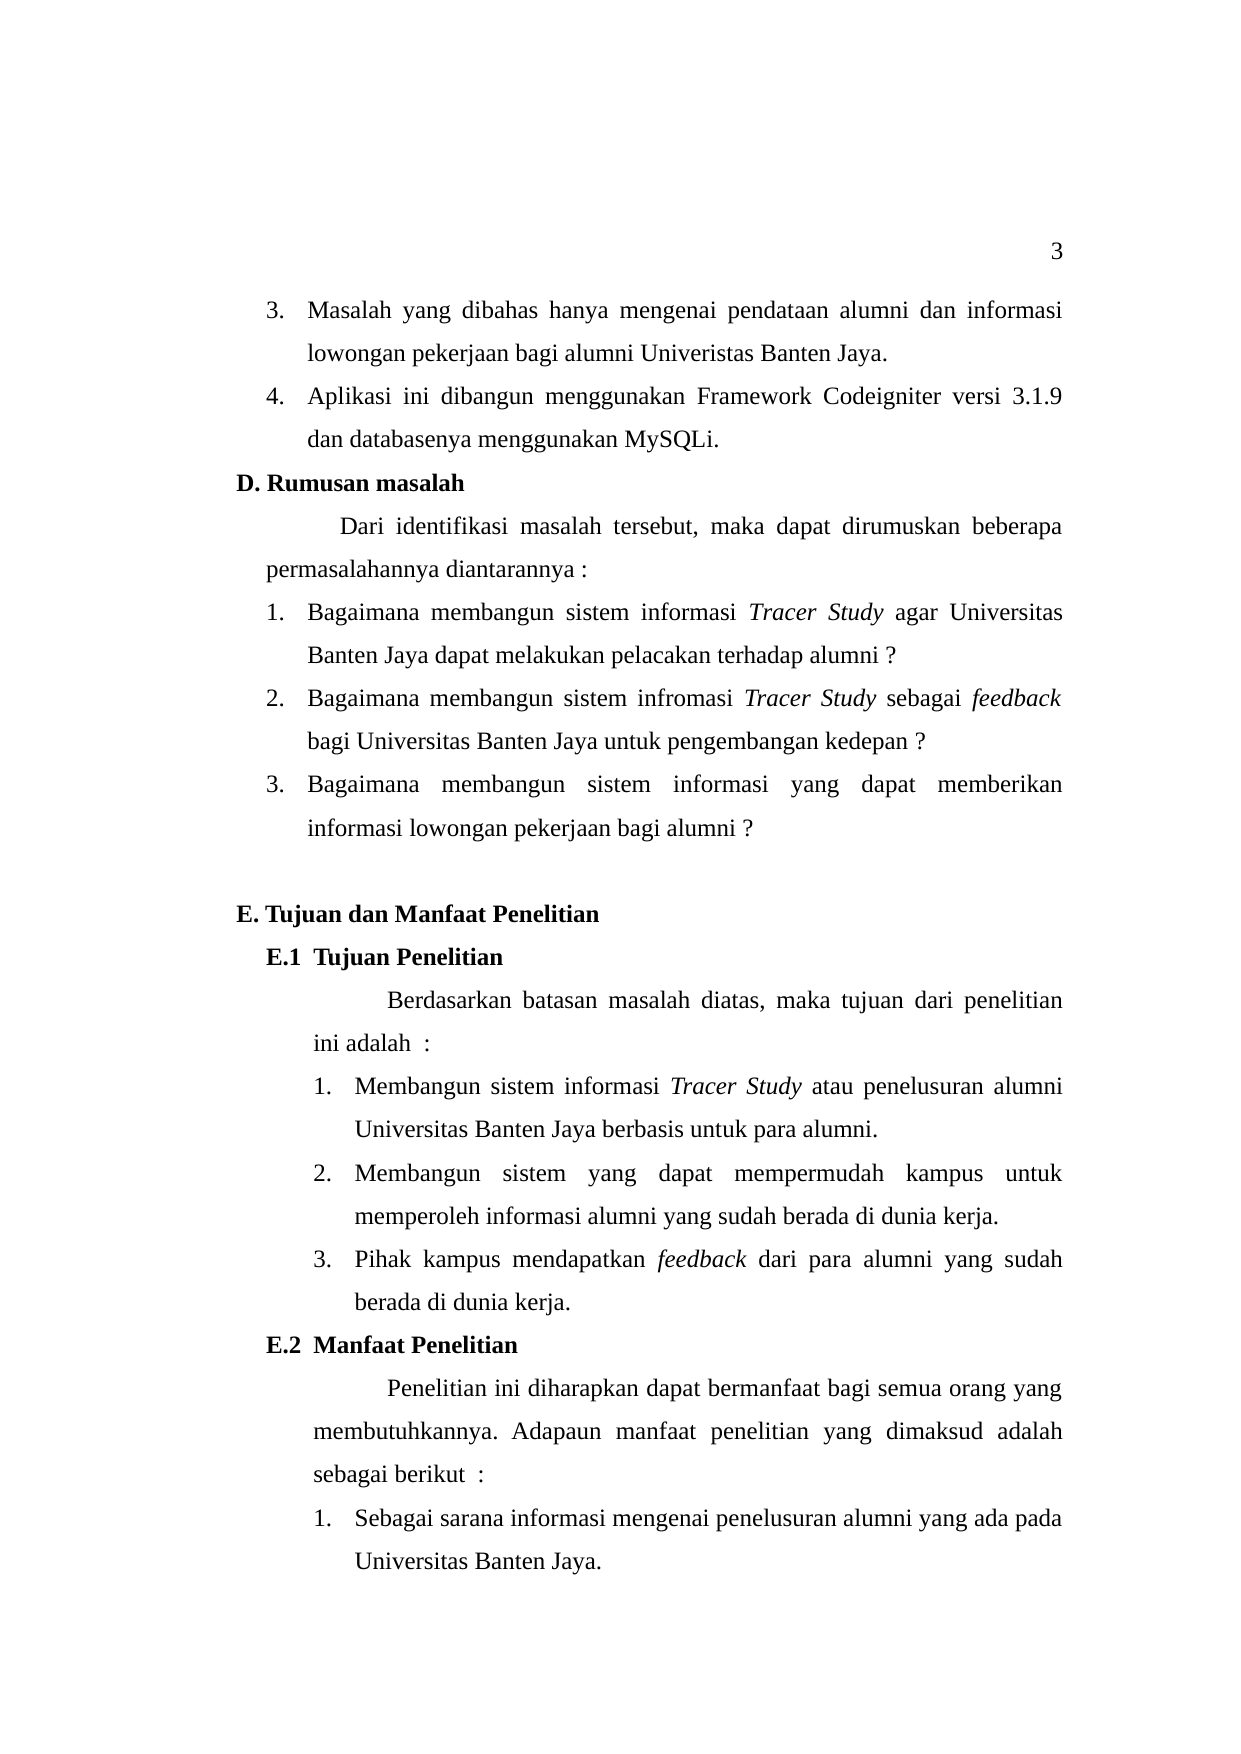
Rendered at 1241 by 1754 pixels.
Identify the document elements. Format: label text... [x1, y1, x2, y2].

list Bagaimana membangun sistem infromasi Tracer Study sebagai feedback bagi Universitas Banten Jaya untuk pengembangan kedepan ? [266, 683, 1063, 755]
list Tujuan Penelitian [266, 942, 1063, 971]
list Pihak kampus mendapatkan feedback dari para alumni yang sudah berada di dunia kerja. [313, 1244, 1063, 1316]
text D. Rumusan masalah [236, 468, 1063, 496]
text Penelitian ini diharapkan dapat bermanfaat bagi semua orang yang membutuhkannya. Adapaun manfaat penelitian yang dimaksud adalah sebagai berikut : [313, 1373, 1063, 1488]
list Masalah yang dibahas hanya mengenai pendataan alumni dan informasi lowongan pekerjaan bagi alumni Univeristas Banten Jaya. [266, 295, 1063, 367]
list Aplikasi ini dibangun menggunakan Framework Codeigniter versi 3.1.9 dan databasenya menggunakan MySQLi. [266, 381, 1063, 453]
text E. Tujuan dan Manfaat Penelitian [236, 899, 1063, 928]
text Dari identifikasi masalah tersebut, maka dapat dirumuskan beberapa permasalahannya diantarannya : [266, 511, 1063, 583]
list Sebagai sarana informasi mengenai penelusuran alumni yang ada pada Universitas Banten Jaya. [313, 1503, 1063, 1574]
list Bagaimana membangun sistem informasi Tracer Study agar Universitas Banten Jaya dapat melakukan pelacakan terhadap alumni ? [266, 597, 1063, 669]
list Manfaat Penelitian [266, 1330, 1063, 1359]
list Membangun sistem informasi Tracer Study atau penelusuran alumni Universitas Banten Jaya berbasis untuk para alumni. [313, 1071, 1063, 1143]
list Bagaimana membangun sistem informasi yang dapat memberikan informasi lowongan pekerjaan bagi alumni ? [266, 769, 1063, 841]
list Membangun sistem yang dapat mempermudah kampus untuk memperoleh informasi alumni yang sudah berada di dunia kerja. [313, 1158, 1063, 1229]
text Berdasarkan batasan masalah diatas, maka tujuan dari penelitian ini adalah : [313, 985, 1063, 1057]
